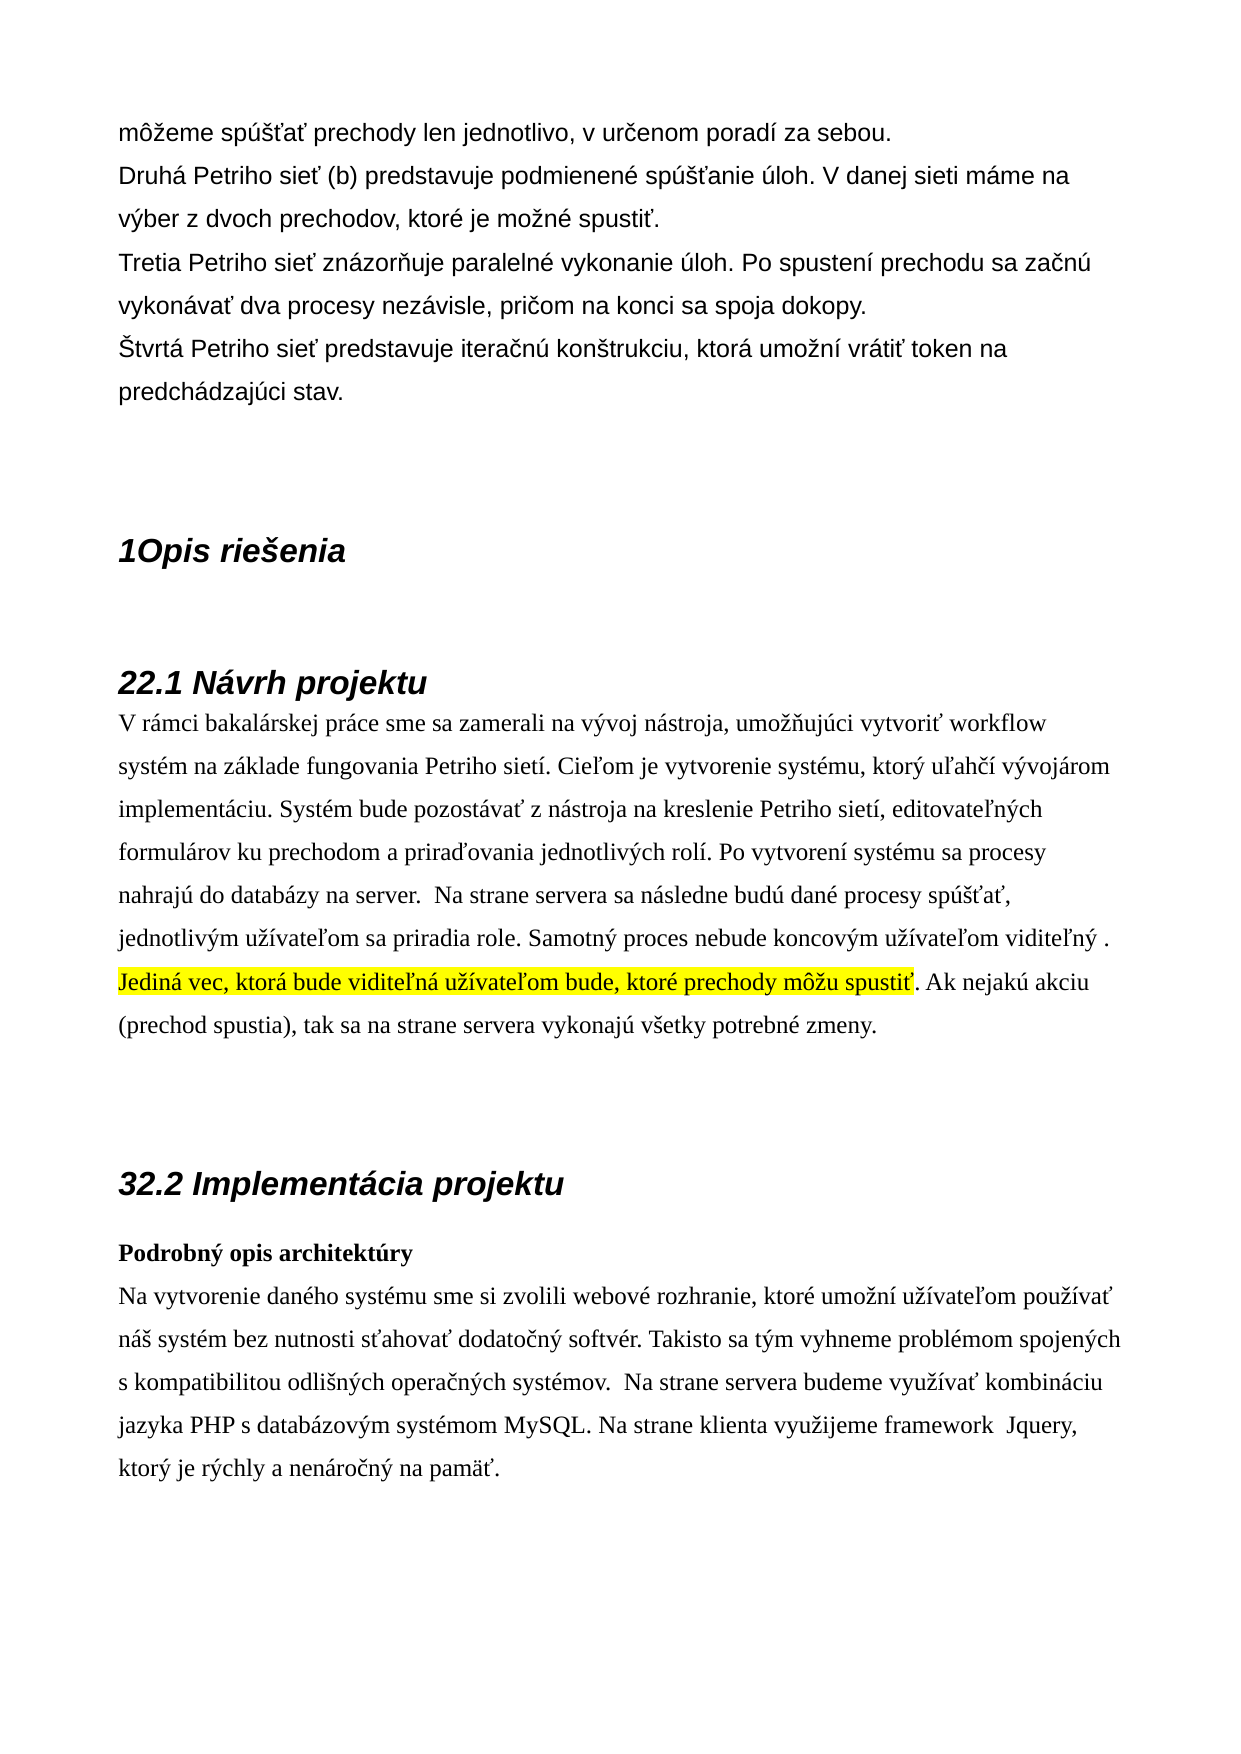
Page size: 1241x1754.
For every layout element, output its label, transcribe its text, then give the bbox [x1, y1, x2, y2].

text Na vytvorenie daného systému sme si zvolili webové rozhranie, ktoré umožní užívateľom používať náš systém bez nutnosti sťahovať dodatočný softvér. Takisto sa tým vyhneme problémom spojených s kompatibilitou odlišných operačných systémov. Na strane servera budeme využívať kombináciu jazyka PHP s databázovým systémom MySQL. Na strane klienta využijeme framework Jquery, ktorý je rýchly a nenáročný na pamäť. [118, 1281, 1122, 1482]
subtitle 2.1 Návrh projektu [118, 663, 1122, 702]
subtitle 2.2 Implementácia projektu [118, 1164, 1122, 1203]
text Štvrtá Petriho sieť predstavuje iteračnú konštrukciu, ktorá umožní vrátiť token na predchádzajúci stav. [118, 334, 1122, 406]
subtitle Opis riešenia [118, 531, 1122, 570]
text Podrobný opis architektúry [118, 1238, 1122, 1266]
text môžeme spúšťať prechody len jednotlivo, v určenom poradí za sebou. [118, 118, 1122, 147]
text Druhá Petriho sieť (b) predstavuje podmienené spúšťanie úloh. V danej sieti máme na výber z dvoch prechodov, ktoré je možné spustiť. [118, 161, 1122, 233]
text V rámci bakalárskej práce sme sa zamerali na vývoj nástroja, umožňujúci vytvoriť workflow systém na základe fungovania Petriho sietí. Cieľom je vytvorenie systému, ktorý uľahčí vývojárom implementáciu. Systém bude pozostávať z nástroja na kreslenie Petriho sietí, editovateľných formulárov ku prechodom a priraďovania jednotlivých rolí. Po vytvorení systému sa procesy nahrajú do databázy na server. Na strane servera sa následne budú dané procesy spúšťať, jednotlivým užívateľom sa priradia role. Samotný proces nebude koncovým užívateľom viditeľný . Jediná vec, ktorá bude viditeľná užívateľom bude, ktoré prechody môžu spustiť. Ak nejakú akciu (prechod spustia), tak sa na strane servera vykonajú všetky potrebné zmeny. [118, 708, 1122, 1038]
text Tretia Petriho sieť znázorňuje paralelné vykonanie úloh. Po spustení prechodu sa začnú vykonávať dva procesy nezávisle, pričom na konci sa spoja dokopy. [118, 247, 1122, 319]
